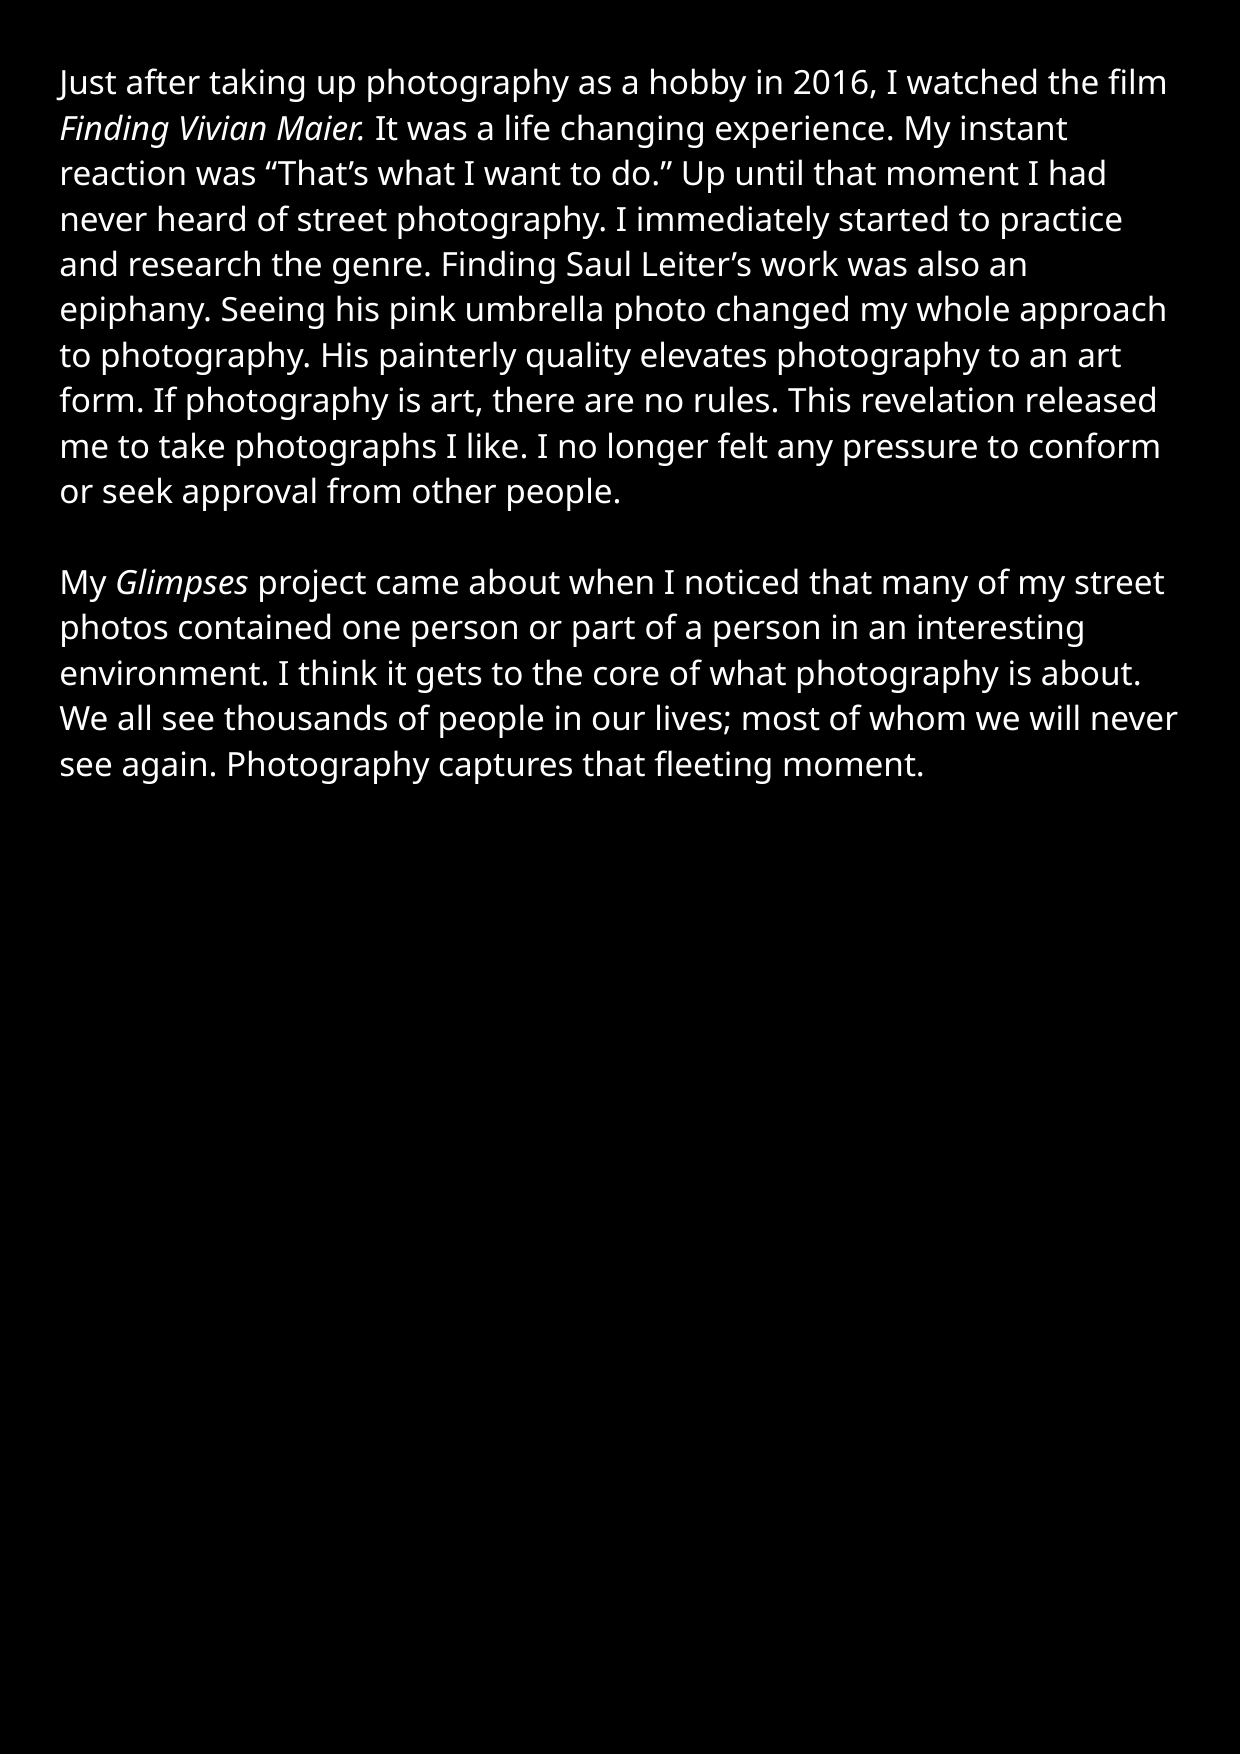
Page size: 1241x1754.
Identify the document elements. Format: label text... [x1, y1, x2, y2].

text Just after taking up photography as a hobby in 2016, I watched the film Finding Vivian Maier. It was a life changing experience. My instant reaction was “That’s what I want to do.” Up until that moment I had never heard of street photography. I immediately started to practice and research the genre. Finding Saul Leiter’s work was also an epiphany. Seeing his pink umbrella photo changed my whole approach to photography. His painterly quality elevates photography to an art form. If photography is art, there are no rules. This revelation released me to take photographs I like. I no longer felt any pressure to conform or seek approval from other people. [59, 59, 1181, 513]
text My Glimpses project came about when I noticed that many of my street photos contained one person or part of a person in an interesting environment. I think it gets to the core of what photography is about. We all see thousands of people in our lives; most of whom we will never see again. Photography captures that fleeting moment. [59, 559, 1181, 786]
